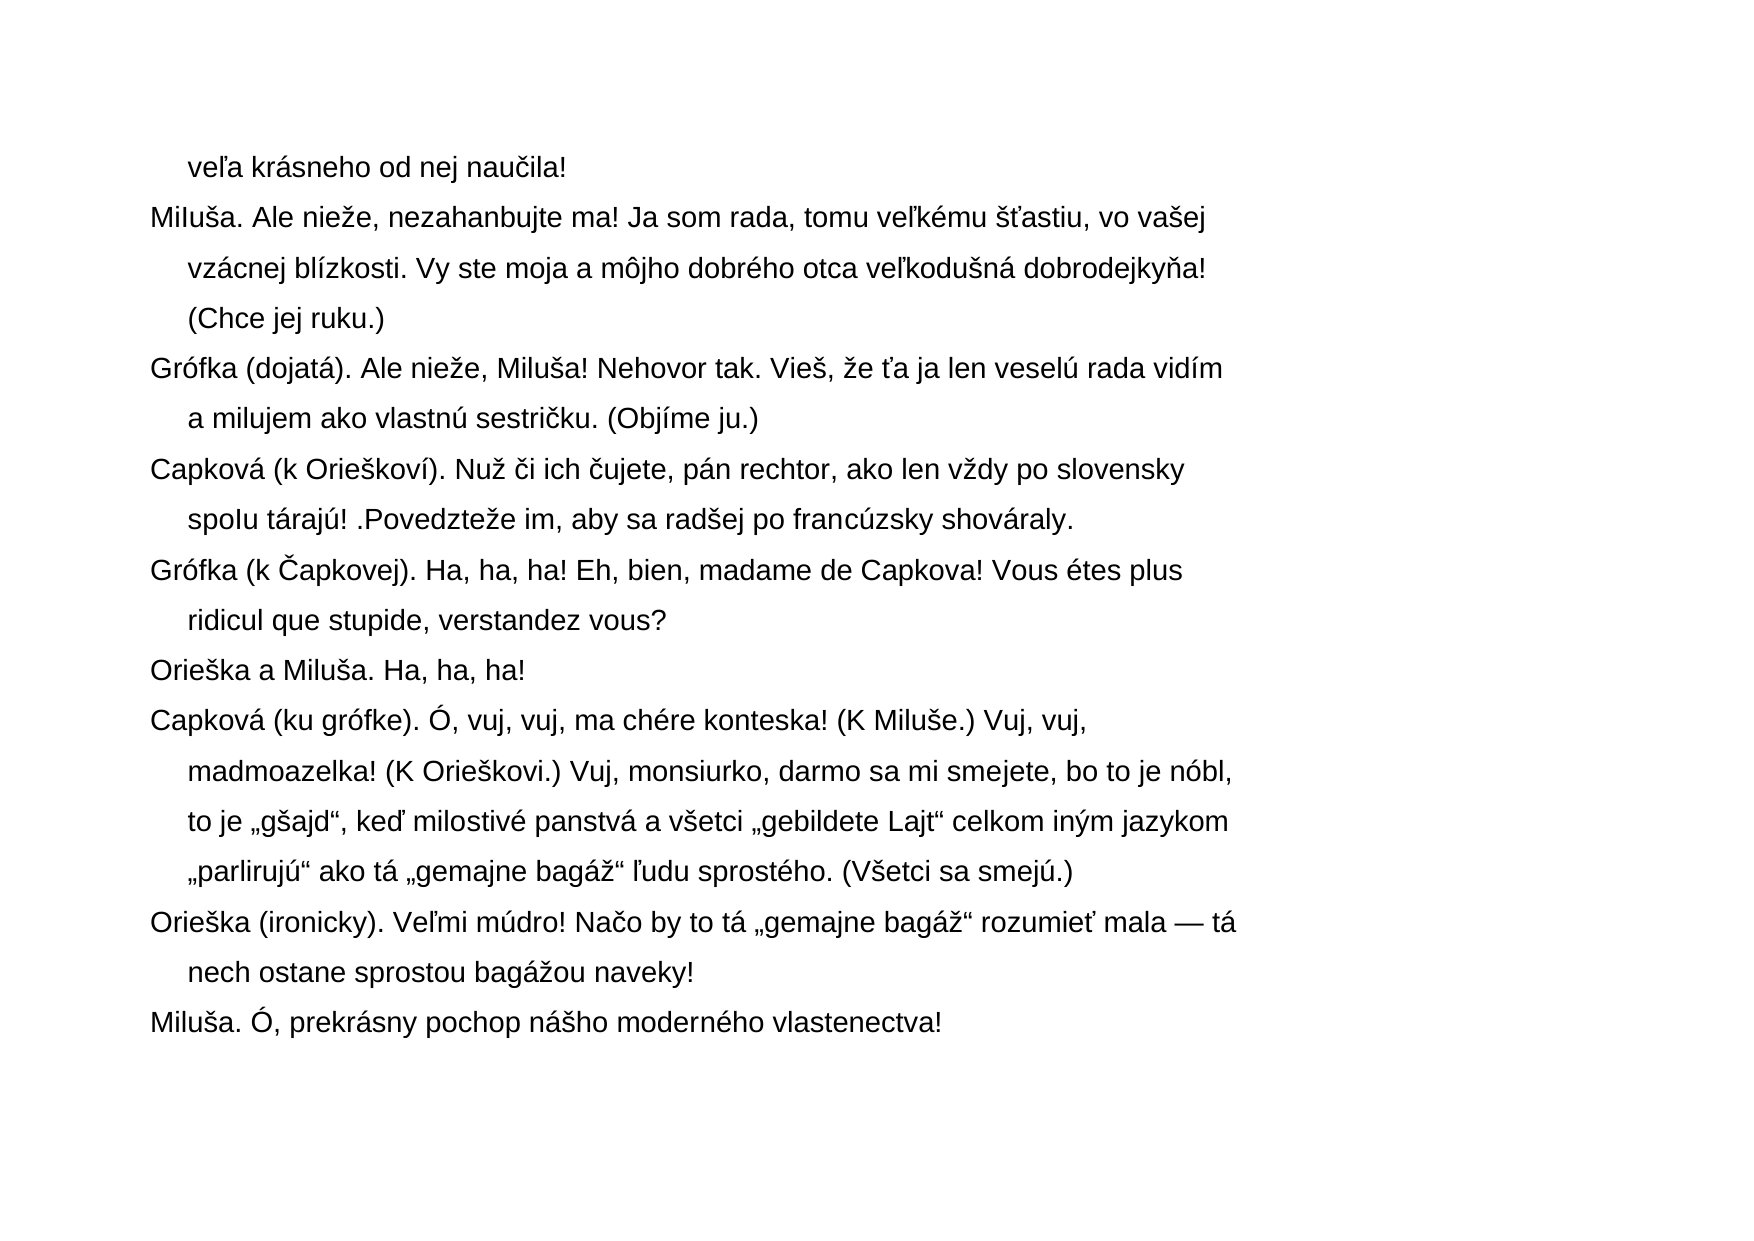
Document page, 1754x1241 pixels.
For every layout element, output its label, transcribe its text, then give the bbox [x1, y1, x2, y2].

text Capková (k Orieškoví). Nuž či ich čujete, pán rechtor, ako len vždy po slovensky spoIu tárajú! .Povedzteže im, aby sa radšej po fran­cúzsky shováraly. [150, 452, 1243, 536]
text Orieška a Miluša. Ha, ha, ha! [150, 653, 1243, 687]
text Grófka (k Čapkovej). Ha, ha, ha! Eh, bien, madame de Capkova! Vous étes plus ridicul que stupide, verstandez vous? [150, 552, 1243, 636]
text Capková (ku grófke). Ó, vuj, vuj, ma chére konteska! (K Miluše.) Vuj, vuj, madmoazelka! (K Orieškovi.) Vuj, monsiurko, darmo sa mi sme­jete, bo to je nóbl, to je „gšajd“, keď milo­stivé panstvá a všetci „gebildete Lajt“ celkom iným jazykom „parlirujú“ ako tá „gemajne bagáž“ ľudu sprostého. (Všetci sa smejú.) [150, 703, 1243, 888]
text veľa krásneho od nej naučila! [150, 150, 1243, 183]
text Miluša. Ó, prekrásny pochop nášho moder­ného vlastenectva! [150, 1005, 1243, 1039]
text Orieška (ironicky). Veľmi múdro! Načo by to tá „gemajne bagáž“ rozumieť mala — tá nech ostane sprostou bagážou naveky! [150, 905, 1243, 988]
text MiIuša. Ale nieže, nezahanbujte ma! Ja som rada, tomu veľkému šťastiu, vo vašej vzácnej blízkosti. Vy ste moja a môjho dobrého otca veľkodušná dobrodejkyňa! (Chce jej ruku.) [150, 200, 1243, 334]
text Grófka (dojatá). Ale nieže, Miluša! Nehovor tak. Vieš, že ťa ja len veselú rada vidím a milujem ako vlastnú sestričku. (Objíme ju.) [150, 351, 1243, 435]
